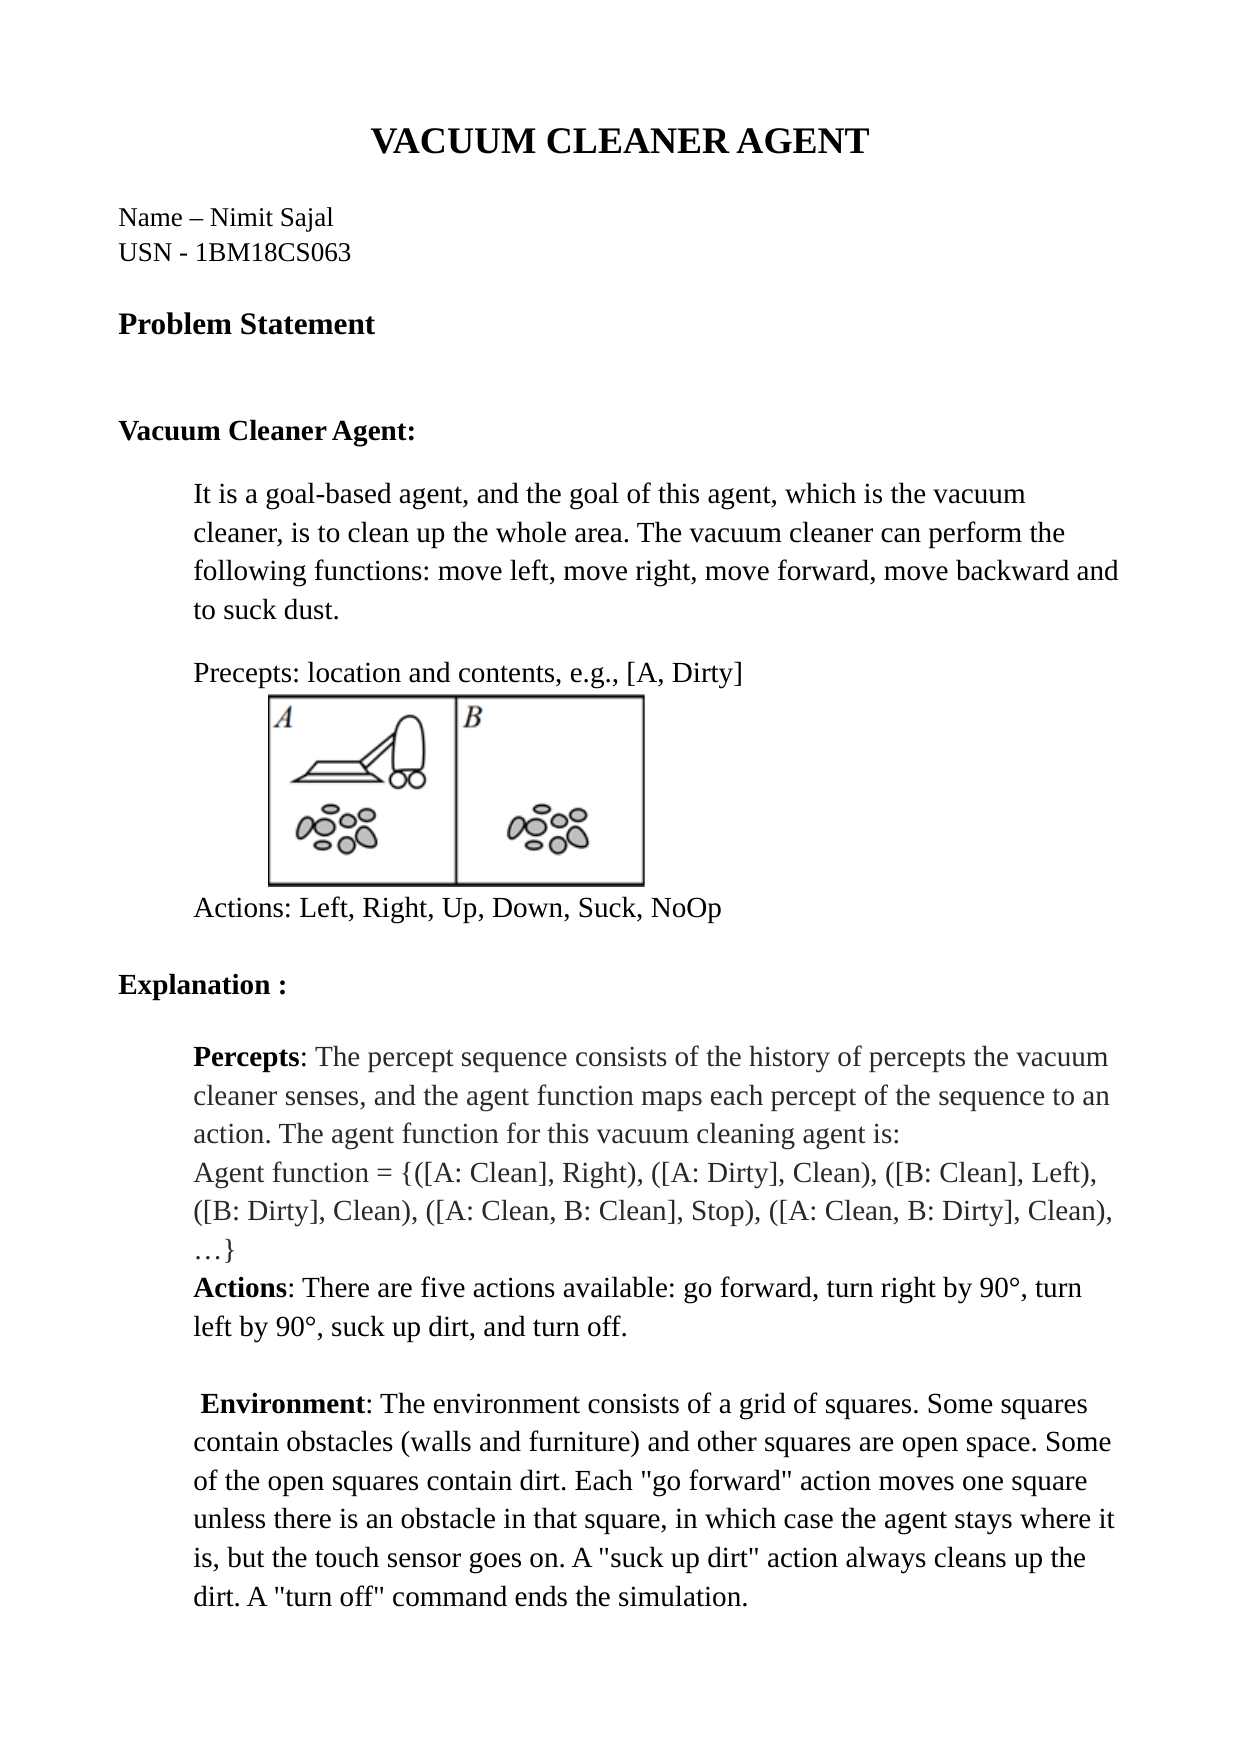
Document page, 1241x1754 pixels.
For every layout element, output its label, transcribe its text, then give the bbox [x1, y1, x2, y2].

text Actions: Left, Right, Up, Down, Suck, NoOp [193, 890, 1122, 924]
text Agent function = {([A: Clean], Right), ([A: Dirty], Clean), ([B: Clean], Left), ([B: Dirty], Clean), ([A: Clean, B: Clean], Stop), ([A: Clean, B: Dirty], Clean), …} [193, 1155, 1122, 1265]
text Environment: The environment consists of a grid of squares. Some squares contain obstacles (walls and furniture) and other squares are open space. Some of the open squares contain dirt. Each "go forward" action moves one square unless there is an obstacle in that square, in which case the agent stays where it is, but the touch sensor goes on. A "suck up dirt" action always cleans up the dirt. A "turn off" command ends the simulation. [193, 1386, 1122, 1612]
picture [268, 693, 645, 887]
text USN - 1BM18CS063 [118, 236, 1122, 268]
text Precepts: location and contents, e.g., [A, Dirty] [193, 655, 1122, 689]
text Vacuum Cleaner Agent: [118, 413, 1122, 446]
text Name – Nimit Sajal [118, 201, 1122, 232]
text Percepts: The percept sequence consists of the history of percepts the vacuum cleaner senses, and the agent function maps each percept of the sequence to an action. The agent function for this vacuum cleaning agent is: [193, 1039, 1122, 1150]
text Explanation : [118, 967, 1122, 1001]
text Problem Statement [118, 305, 1122, 341]
text It is a goal-based agent, and the goal of this agent, which is the vacuum cleaner, is to clean up the whole area. The vacuum cleaner can perform the following functions: move left, move right, move forward, move backward and to suck dust. [193, 476, 1122, 625]
text VACUUM CLEANER AGENT [118, 118, 1122, 161]
text Actions: There are five actions available: go forward, turn right by 90°, turn left by 90°, suck up dirt, and turn off. [193, 1270, 1122, 1342]
